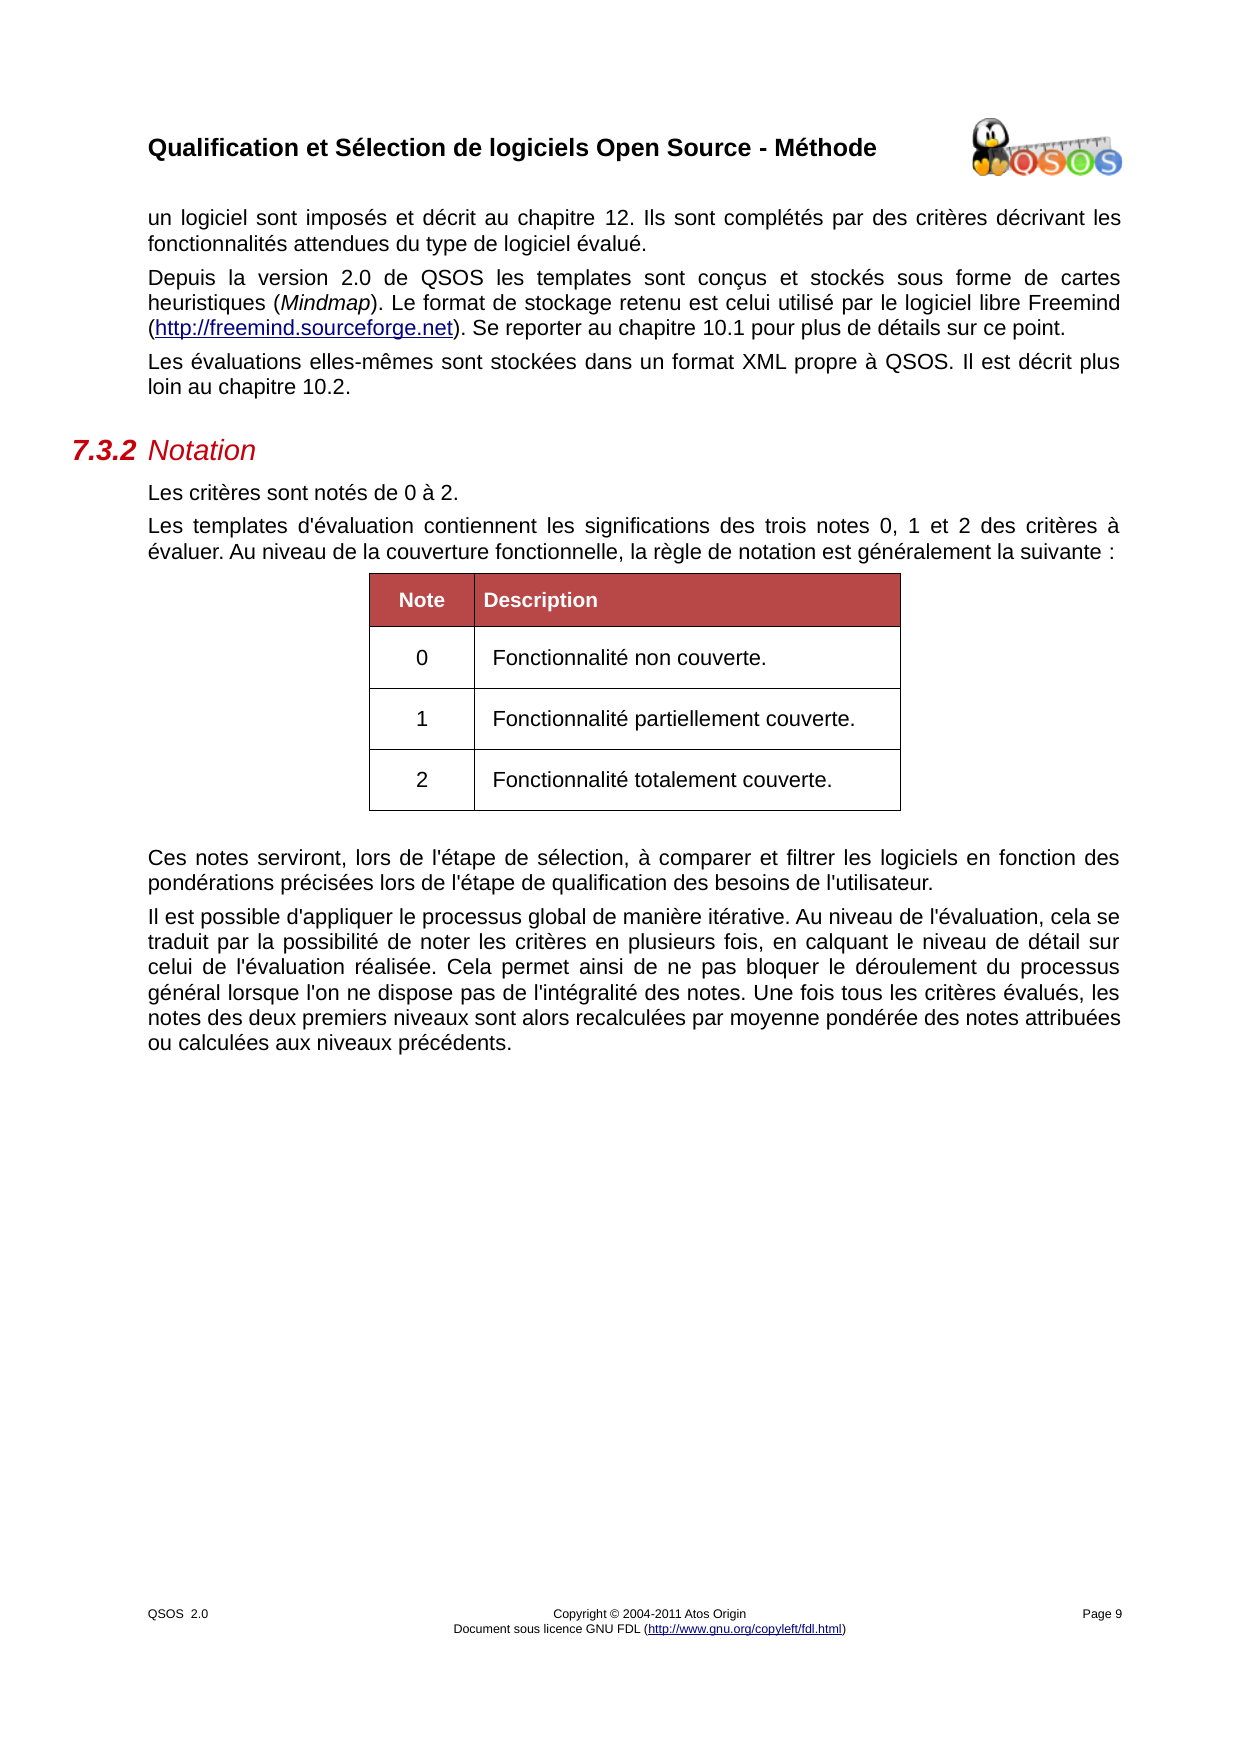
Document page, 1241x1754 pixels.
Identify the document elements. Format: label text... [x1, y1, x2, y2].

text Les évaluations elles-mêmes sont stockées dans un format XML propre à QSOS. Il est décrit plus loin au chapitre 10.2. [148, 349, 1122, 399]
text Il est possible d'appliquer le processus global de manière itérative. Au niveau de l'évaluation, cela se traduit par la possibilité de noter les critères en plusieurs fois, en calquant le niveau de détail sur celui de l'évaluation réalisée. Cela permet ainsi de ne pas bloquer le déroulement du processus général lorsque l'on ne dispose pas de l'intégralité des notes. Une fois tous les critères évalués, les notes des deux premiers niveaux sont alors recalculées par moyenne pondérée des notes attribuées ou calculées aux niveaux précédents. [148, 904, 1122, 1055]
text Les critères sont notés de 0 à 2. [148, 479, 1122, 504]
text Depuis la version 2.0 de QSOS les templates sont conçus et stockés sous forme de cartes heuristiques (Mindmap). Le format de stockage retenu est celui utilisé par le logiciel libre Freemind (http://freemind.sourceforge.net). Se reporter au chapitre 10.1 pour plus de détails sur ce point. [148, 264, 1122, 340]
table_cell Fonctionnalité non couverte. [475, 627, 900, 688]
table_cell Fonctionnalité partiellement couverte. [475, 689, 900, 749]
table_cell 1 [370, 689, 474, 749]
table_header Note [370, 574, 474, 626]
picture [972, 118, 1123, 176]
table_cell 0 [370, 627, 474, 688]
text un logiciel sont imposés et décrit au chapitre 12. Ils sont complétés par des critères décrivant les fonctionnalités attendues du type de logiciel évalué. [148, 205, 1122, 256]
text Ces notes serviront, lors de l'étape de sélection, à comparer et filtrer les logiciels en fonction des pondérations précisées lors de l'étape de qualification des besoins de l'utilisateur. [148, 844, 1122, 895]
text Les templates d'évaluation contiennent les significations des trois notes 0, 1 et 2 des critères à évaluer. Au niveau de la couverture fonctionnelle, la règle de notation est généralement la suivante : [148, 513, 1122, 564]
subtitle Notation [148, 433, 1122, 467]
table_header Description [475, 574, 900, 626]
table_cell Fonctionnalité totalement couverte. [475, 750, 900, 810]
table_cell 2 [370, 750, 474, 810]
